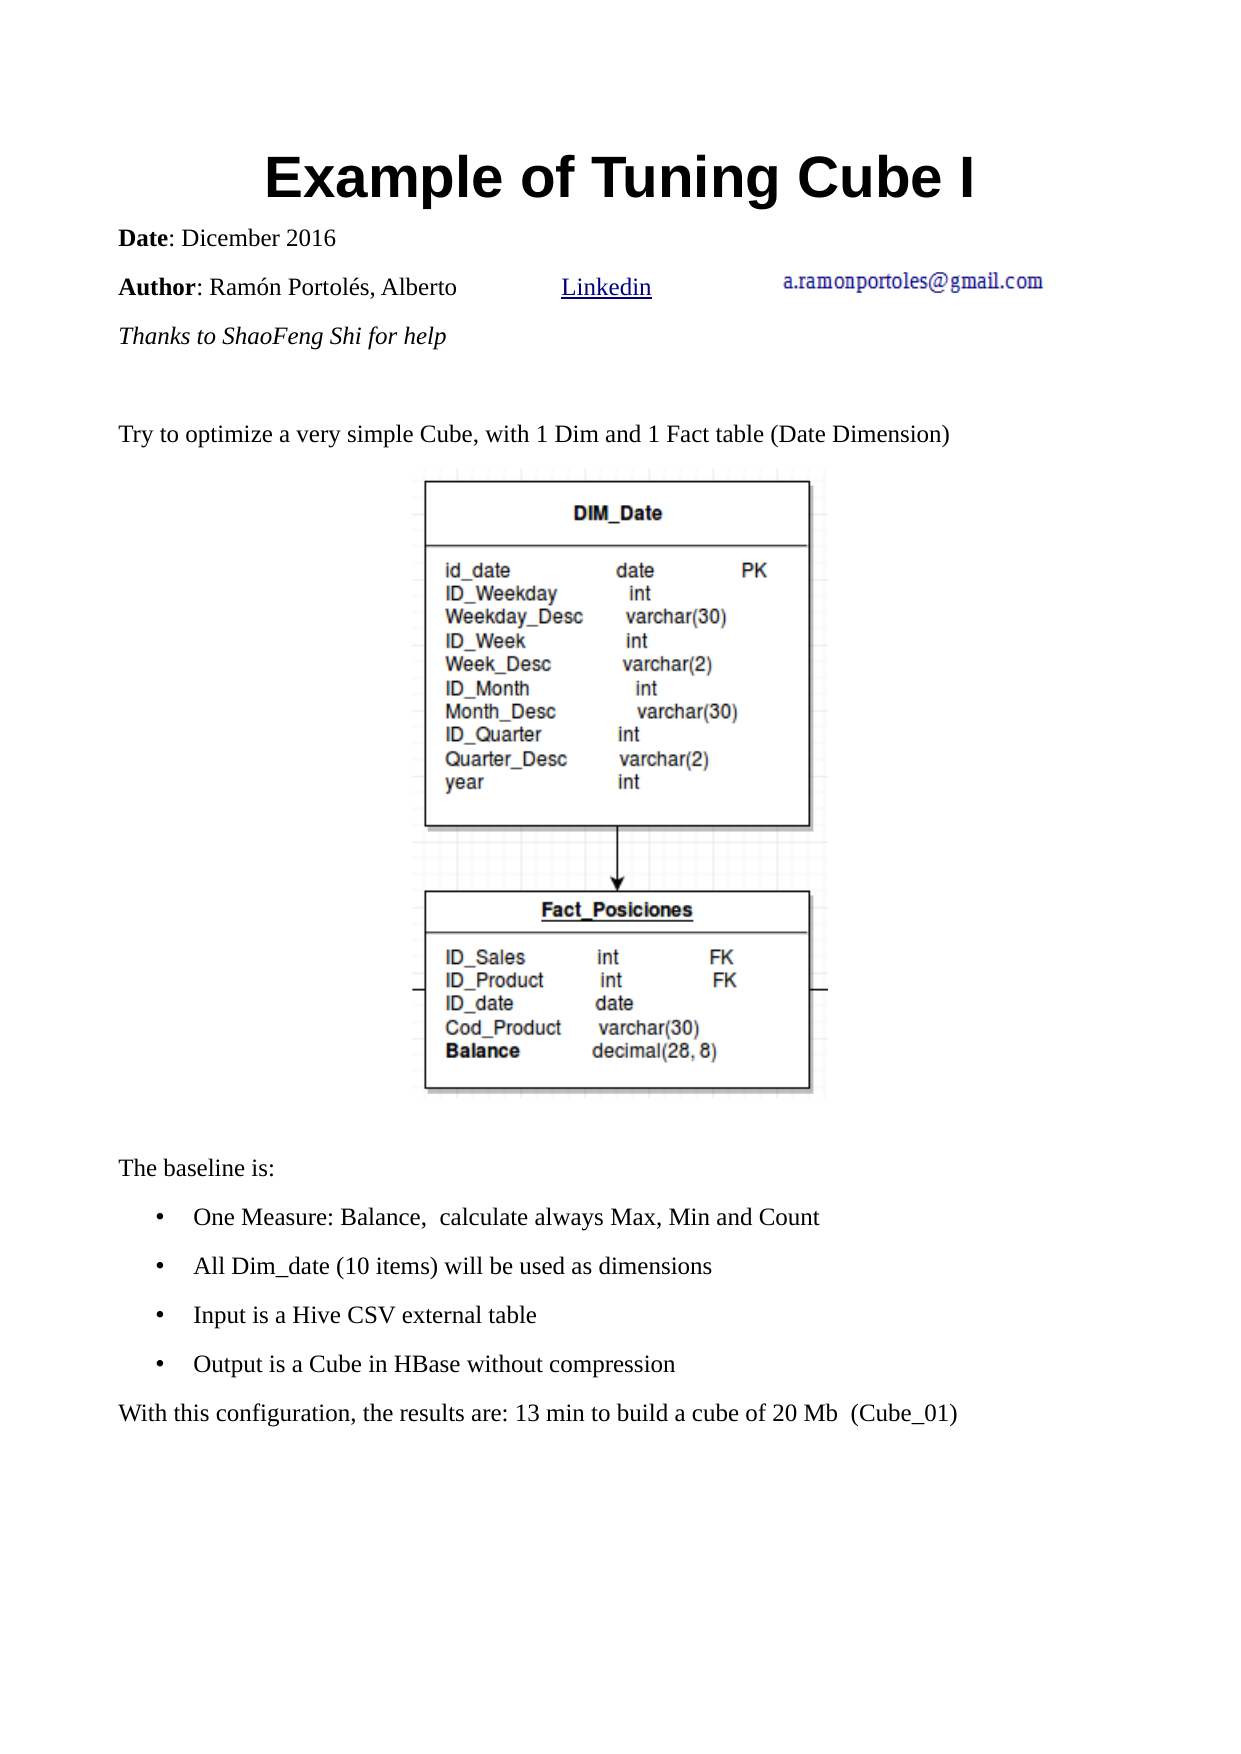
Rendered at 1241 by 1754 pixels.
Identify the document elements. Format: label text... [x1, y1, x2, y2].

picture [412, 468, 828, 1099]
text Thanks to ShaoFeng Shi for help [118, 321, 1122, 350]
list Input is a Hive CSV external table [156, 1300, 1122, 1329]
text Author: Ramón Portolés, Alberto Linkedin [118, 272, 1122, 301]
list Output is a Cube in HBase without compression [156, 1349, 1122, 1378]
list All Dim_date (10 items) will be used as dimensions [156, 1251, 1122, 1280]
text The baseline is: [118, 1153, 1122, 1182]
list One Measure: Balance, calculate always Max, Min and Count [156, 1202, 1122, 1231]
text With this configuration, the results are: 13 min to build a cube of 20 Mb (Cube_01) [118, 1398, 1122, 1427]
picture [782, 271, 1049, 296]
title Example of Tuning Cube I [118, 143, 1122, 210]
text Try to optimize a very simple Cube, with 1 Dim and 1 Fact table (Date Dimension) [118, 419, 1122, 448]
text Date: Dicember 2016 [118, 223, 1122, 251]
